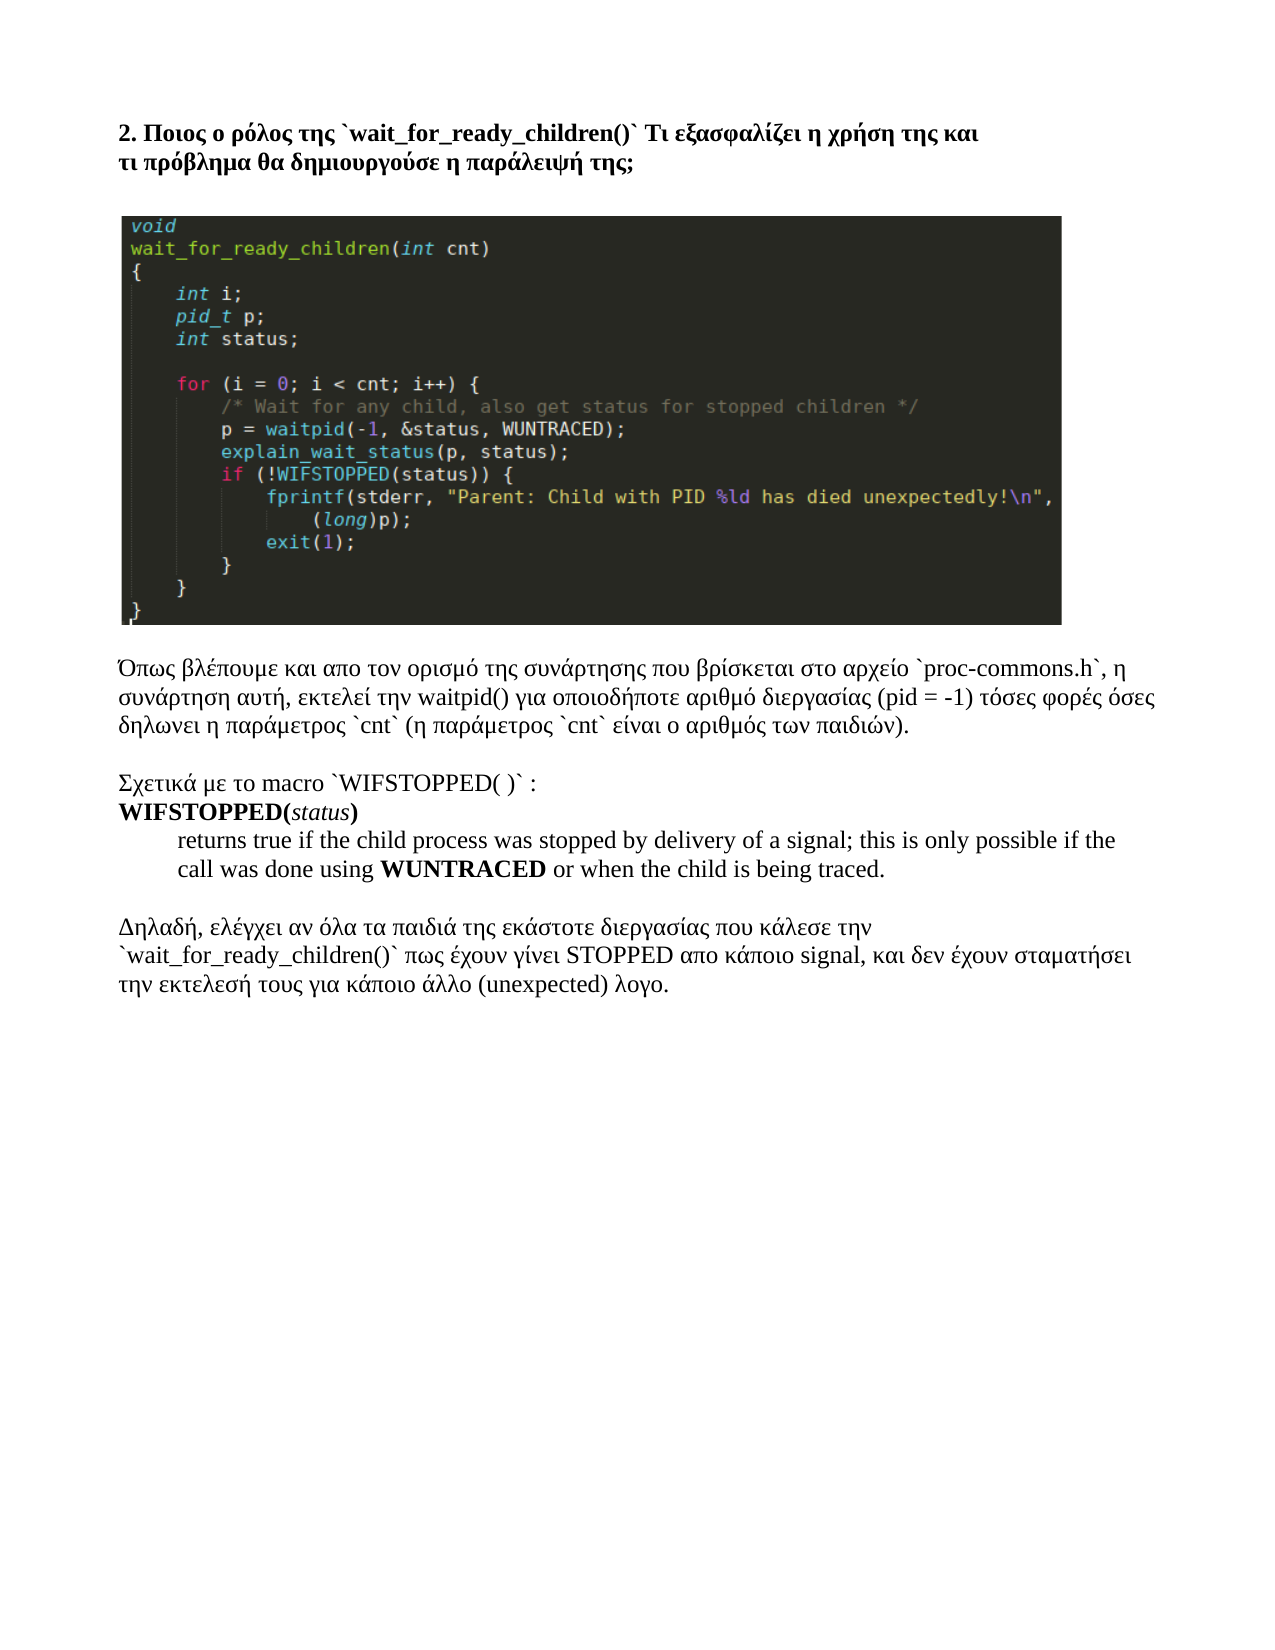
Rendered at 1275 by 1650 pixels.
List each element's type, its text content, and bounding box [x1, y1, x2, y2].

text τι πρόβλημα θα δημιουργούσε η παράλειψή της; [118, 147, 1157, 176]
picture [121, 216, 1062, 625]
subtitle WIFSTOPPED(status) [118, 797, 1157, 826]
text Όπως βλέπουμε και απο τον ορισμό της συνάρτησης που βρίσκεται στο αρχείο `proc-commons.h`, η συνάρτηση αυτή, εκτελεί την waitpid() για οποιοδήποτε αριθμό διεργασίας (pid = -1) τόσες φορές όσες δηλωνει η παράμετρος `cnt` (η παράμετρος `cnt` είναι ο αριθμός των παιδιών). [118, 653, 1157, 739]
list returns true if the child process was stopped by delivery of a signal; this is only possible if the call was done using WUNTRACED or when the child is being traced. [177, 826, 1157, 883]
text Σχετικά με το macro `WIFSTOPPED( )` : [118, 768, 1157, 797]
list Δηλαδή, ελέγχει αν όλα τα παιδιά της εκάστοτε διεργασίας που κάλεσε την `wait_for_ready_children()` πως έχουν γίνει STOPPED απο κάποιο signal, και δεν έχουν σταματήσει την εκτελεσή τους για κάποιο άλλο (unexpected) λογο. [118, 912, 1157, 998]
text 2. Ποιος ο ρόλος της `wait_for_ready_children()` Τι εξασφαλίζει η χρήση της και [118, 118, 1157, 147]
